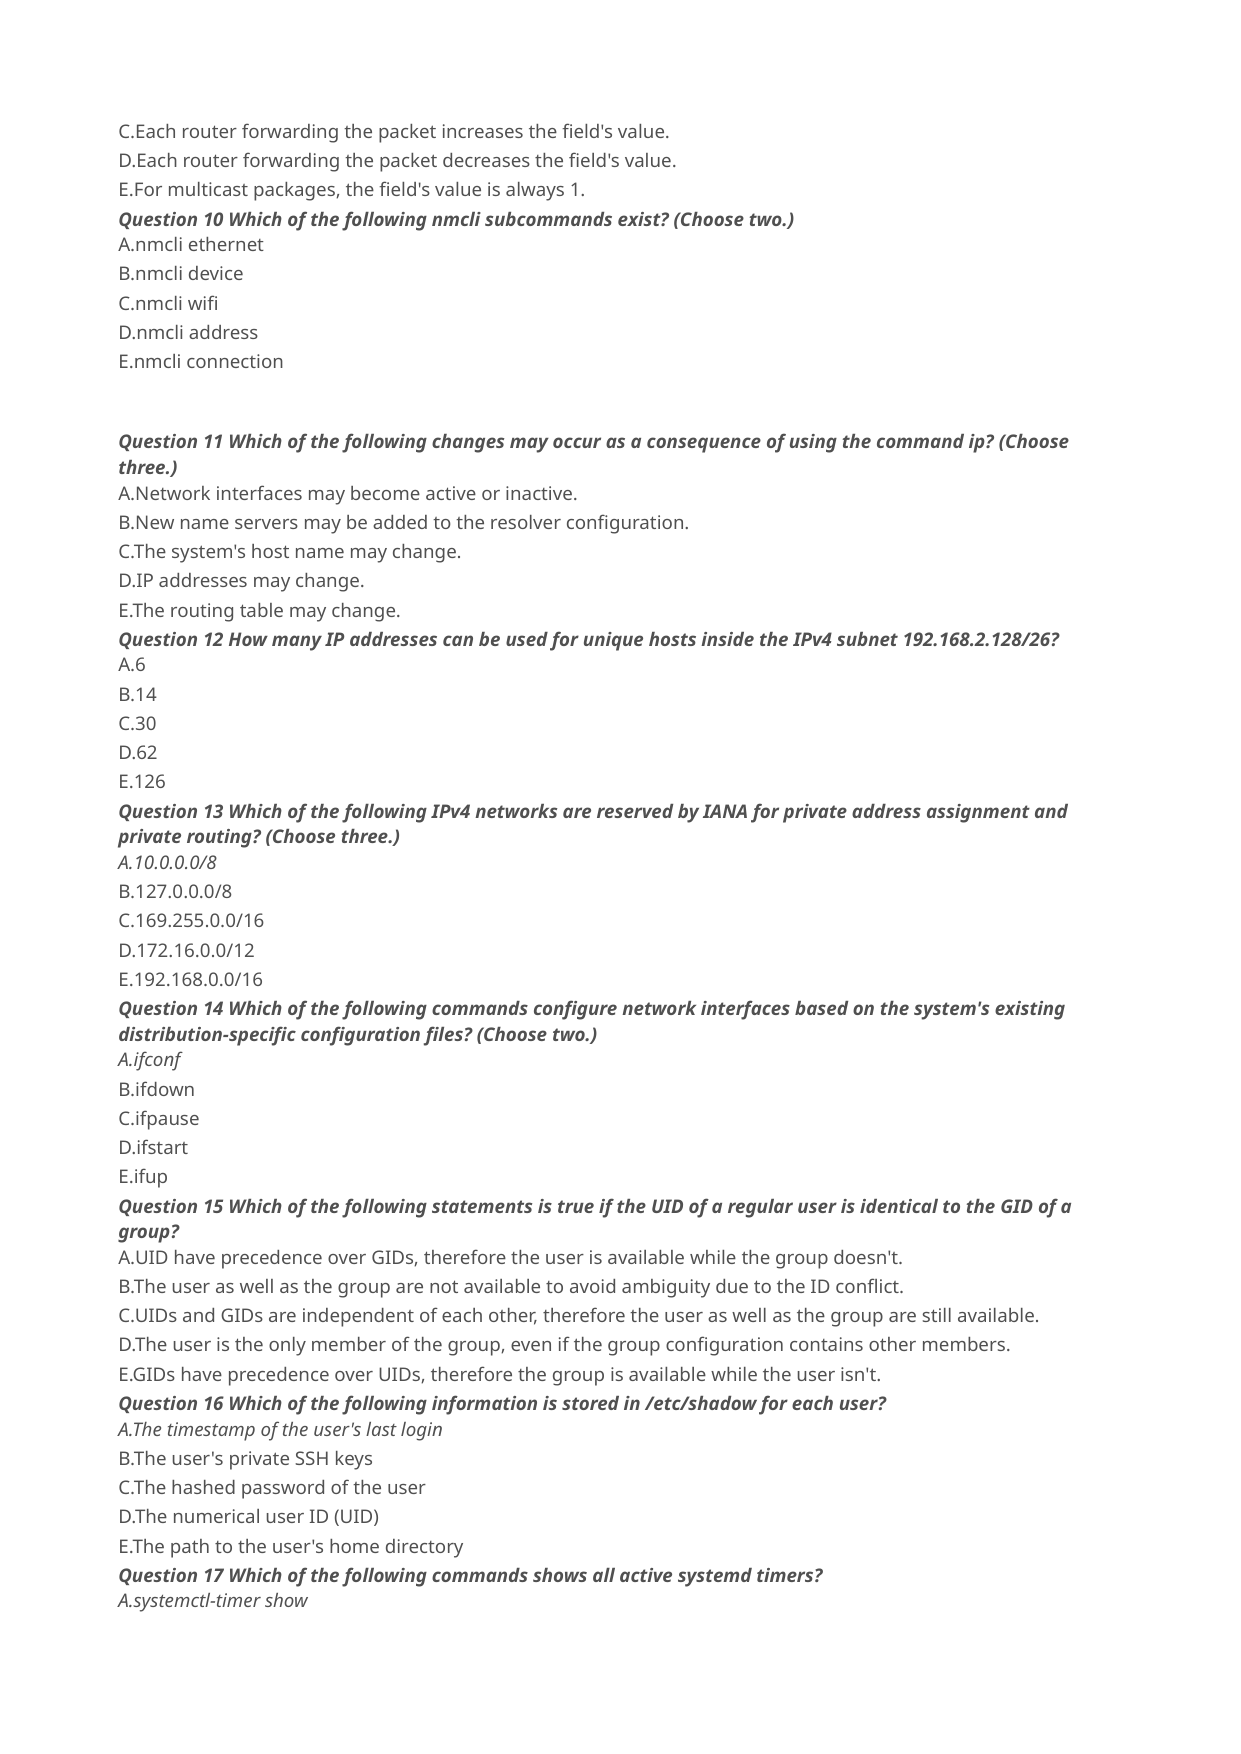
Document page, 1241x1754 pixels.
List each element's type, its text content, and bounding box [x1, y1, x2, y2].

text Question 17 Which of the following commands shows all active systemd timers? [118, 1562, 1122, 1588]
text D.Each router forwarding the packet decreases the field's value. [118, 147, 1122, 173]
text Question 12 How many IP addresses can be used for unique hosts inside the IPv4 subnet 192.168.2.128/26? [118, 626, 1122, 652]
text E.126 [118, 769, 1122, 794]
text Question 11 Which of the following changes may occur as a consequence of using the command ip? (Choose three.) [118, 429, 1122, 480]
text C.The system's host name may change. [118, 538, 1122, 564]
text C.Each router forwarding the packet increases the field's value. [118, 118, 1122, 144]
text B.The user as well as the group are not available to avoid ambiguity due to the ID conflict. [118, 1273, 1122, 1299]
text D.62 [118, 739, 1122, 765]
text E.GIDs have precedence over UIDs, therefore the group is available while the user isn't. [118, 1361, 1122, 1387]
text D.ifstart [118, 1134, 1122, 1160]
text Question 14 Which of the following commands configure network interfaces based on the system's existing distribution-specific configuration files? (Choose two.) [118, 996, 1122, 1047]
text C.The hashed password of the user [118, 1474, 1122, 1500]
text C.169.255.0.0/16 [118, 908, 1122, 933]
text A.UID have precedence over GIDs, therefore the user is available while the group doesn't. [118, 1244, 1122, 1269]
text B.14 [118, 681, 1122, 707]
text A.ifconf [118, 1047, 1122, 1072]
text B.127.0.0.0/8 [118, 878, 1122, 904]
text B.ifdown [118, 1076, 1122, 1101]
text E.The path to the user's home directory [118, 1533, 1122, 1558]
text E.192.168.0.0/16 [118, 966, 1122, 992]
text Question 16 Which of the following information is stored in /etc/shadow for each user? [118, 1390, 1122, 1416]
text C.UIDs and GIDs are independent of each other, therefore the user as well as the group are still available. [118, 1302, 1122, 1328]
text C.ifpause [118, 1105, 1122, 1131]
text D.IP addresses may change. [118, 568, 1122, 593]
text D.The numerical user ID (UID) [118, 1504, 1122, 1529]
text Question 13 Which of the following IPv4 networks are reserved by IANA for private address assignment and private routing? (Choose three.) [118, 798, 1122, 849]
text E.nmcli connection [118, 348, 1122, 374]
text E.For multicast packages, the field's value is always 1. [118, 177, 1122, 202]
text Question 10 Which of the following nmcli subcommands exist? (Choose two.) [118, 206, 1122, 231]
text A.6 [118, 652, 1122, 677]
text B.The user's private SSH keys [118, 1445, 1122, 1471]
text D.nmcli address [118, 319, 1122, 345]
text D.The user is the only member of the group, even if the group configuration contains other members. [118, 1332, 1122, 1357]
text A.systemctl-timer show [118, 1588, 1122, 1613]
text E.ifup [118, 1164, 1122, 1189]
text C.nmcli wifi [118, 290, 1122, 316]
text E.The routing table may change. [118, 597, 1122, 622]
text A.Network interfaces may become active or inactive. [118, 480, 1122, 505]
text A.nmcli ethernet [118, 231, 1122, 257]
text C.30 [118, 710, 1122, 736]
text B.New name servers may be added to the resolver configuration. [118, 509, 1122, 535]
text Question 15 Which of the following statements is true if the UID of a regular user is identical to the GID of a group? [118, 1193, 1122, 1244]
text A.The timestamp of the user's last login [118, 1416, 1122, 1441]
text B.nmcli device [118, 261, 1122, 286]
text A.10.0.0.0/8 [118, 849, 1122, 875]
text D.172.16.0.0/12 [118, 937, 1122, 962]
